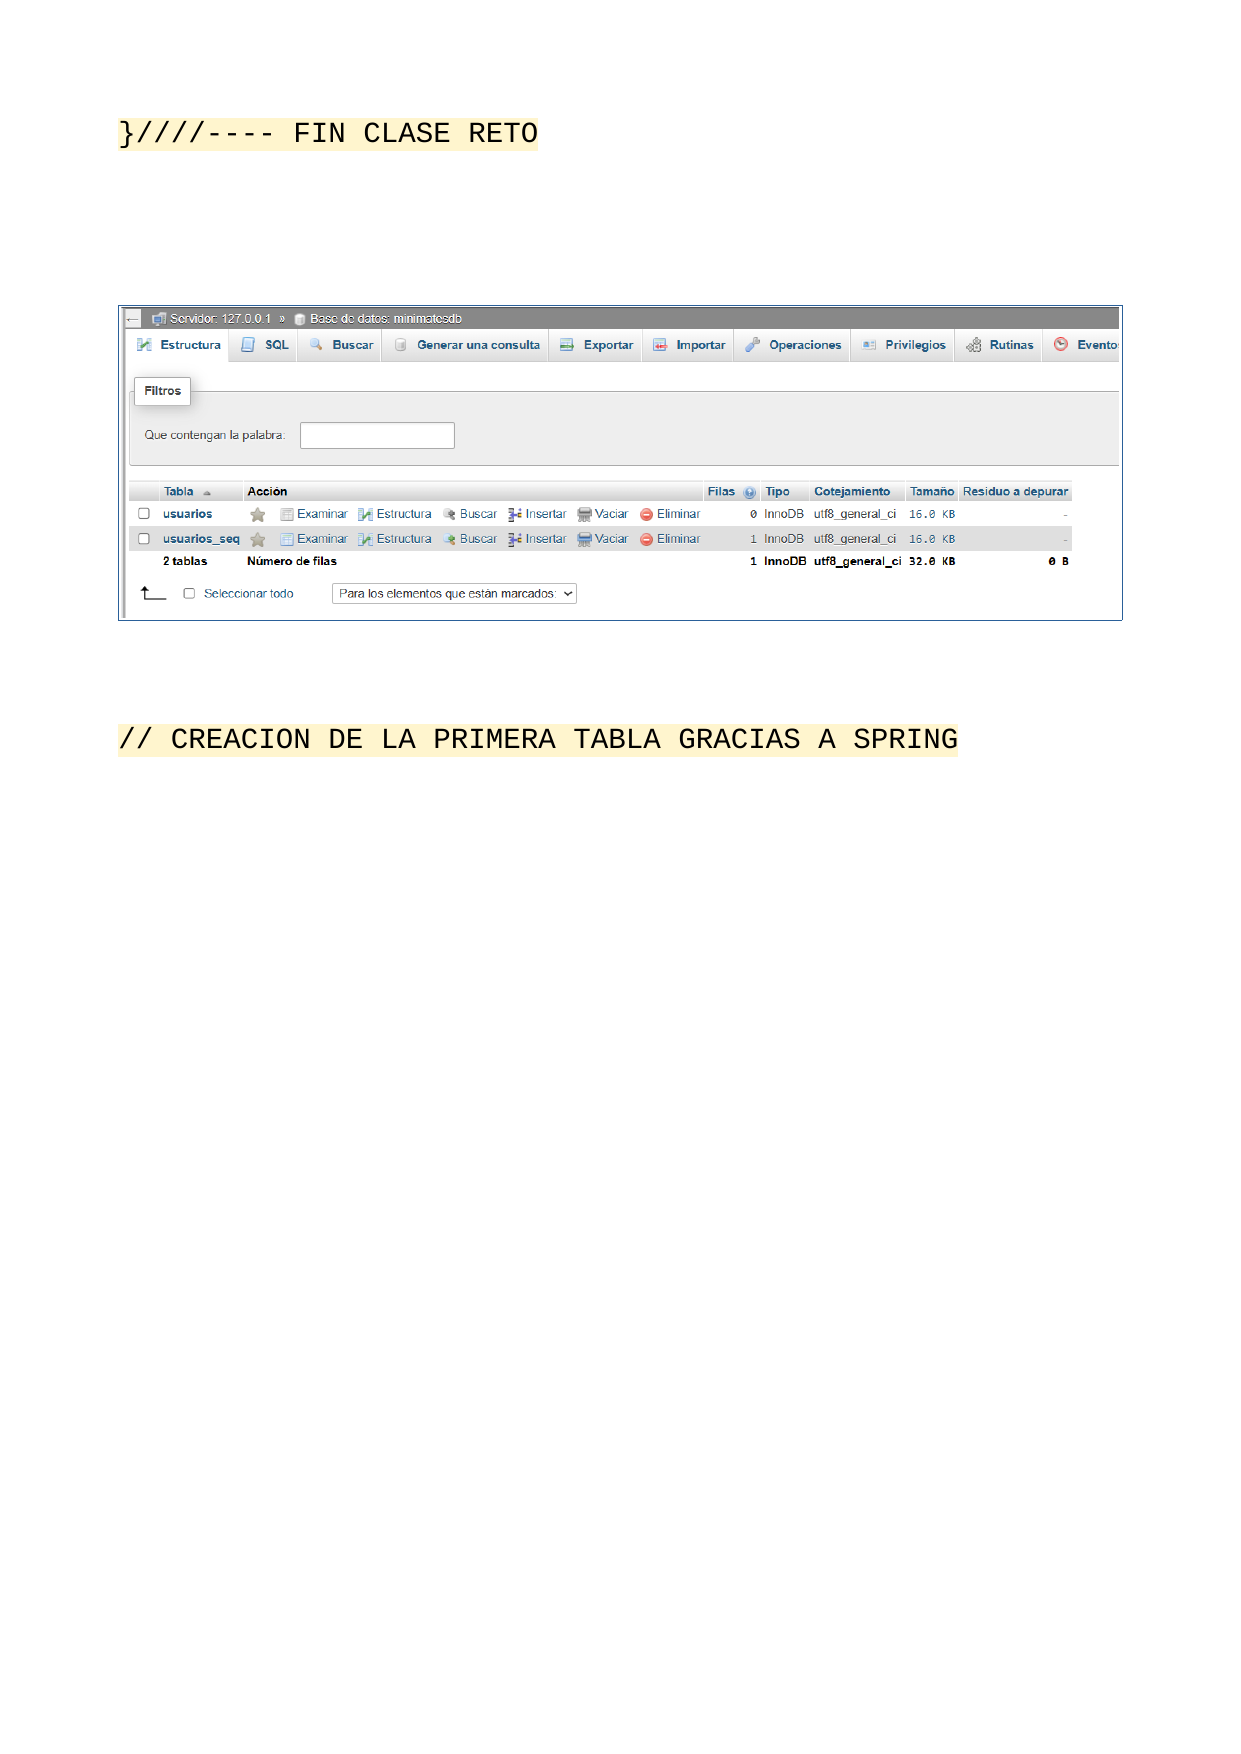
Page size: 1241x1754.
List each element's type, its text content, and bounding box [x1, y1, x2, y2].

picture [121, 307, 1119, 618]
text }////---- FIN CLASE RETO [538, 118, 1122, 151]
text // CREACION DE LA PRIMERA TABLA GRACIAS A SPRING [958, 724, 1122, 757]
